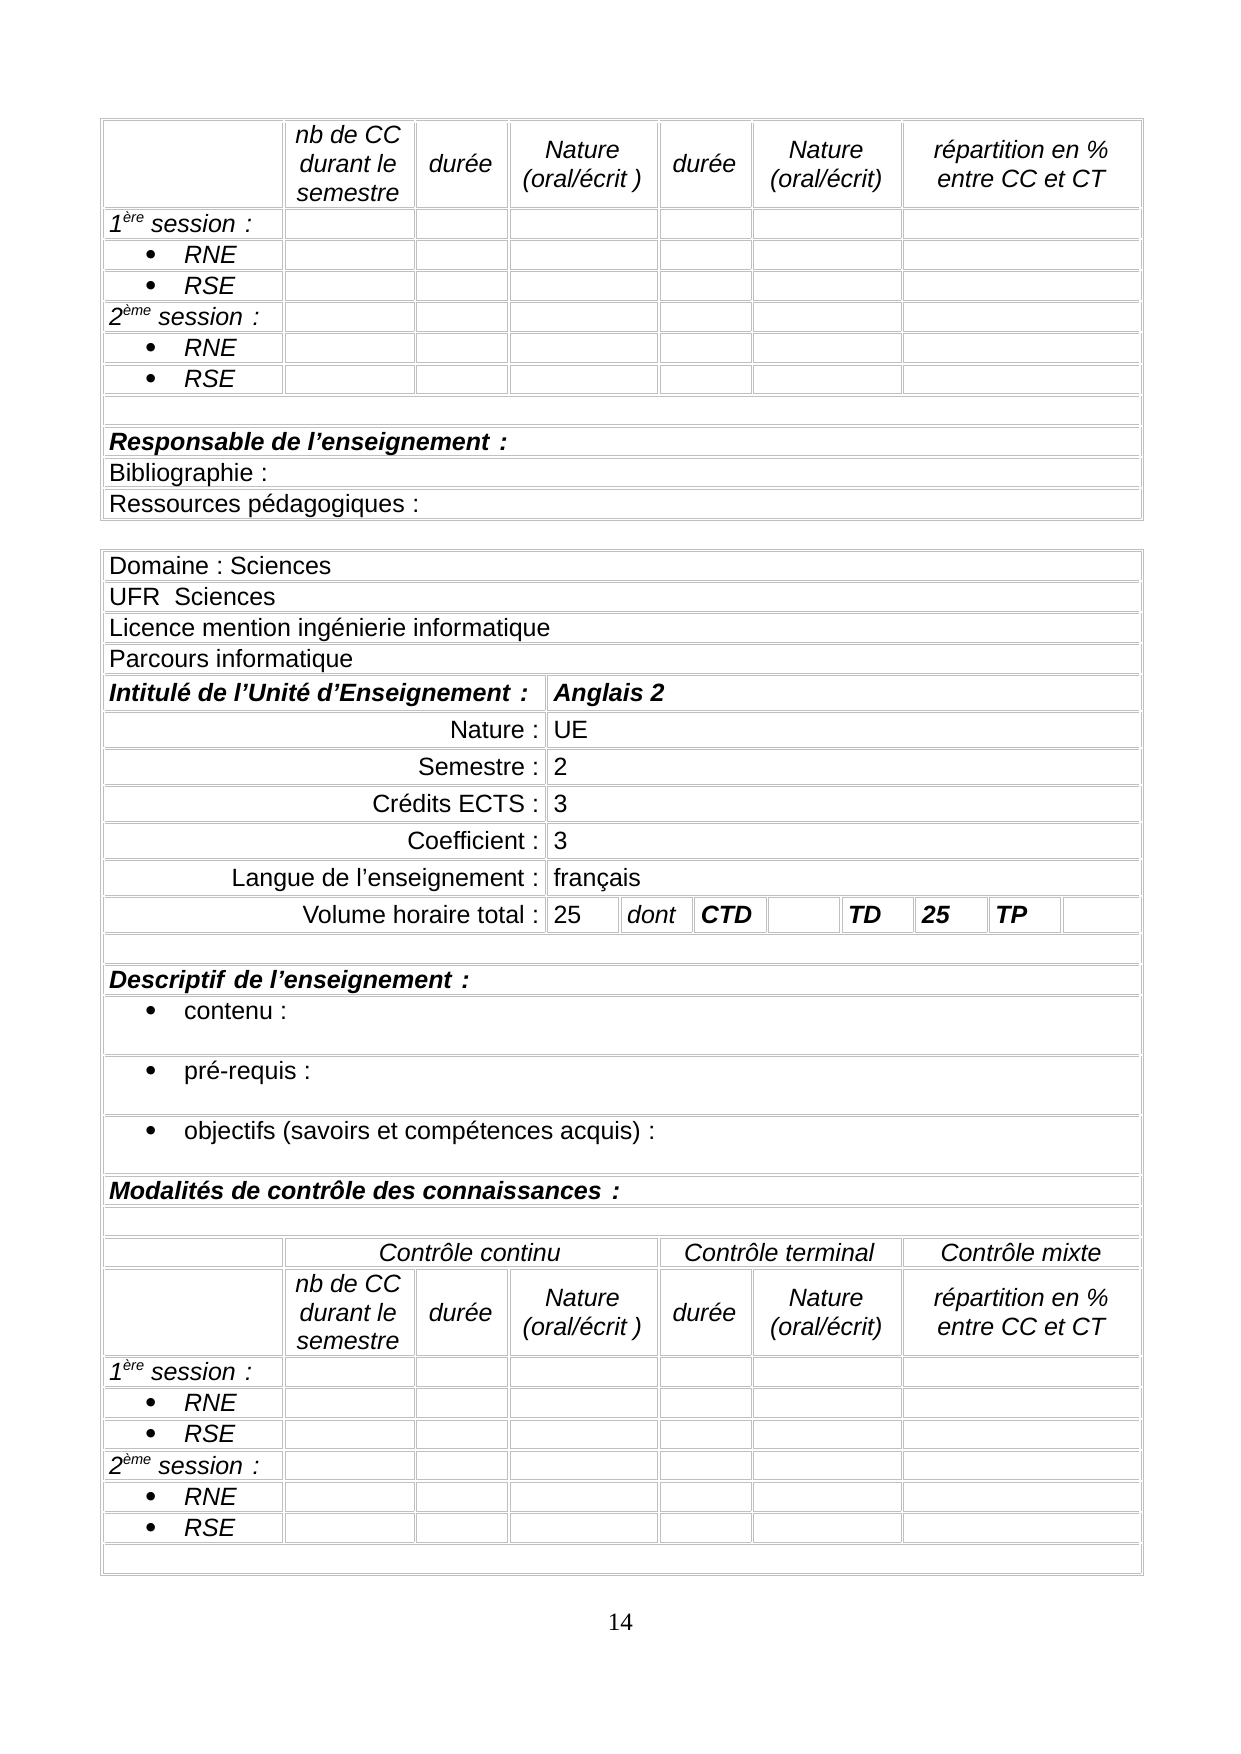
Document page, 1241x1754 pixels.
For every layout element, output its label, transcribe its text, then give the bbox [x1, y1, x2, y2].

table_cell Parcours informatique [102, 642, 1142, 673]
table_cell [102, 1204, 1142, 1235]
table_cell [102, 1235, 283, 1266]
table_cell Nature (oral/écrit) [754, 1270, 901, 1355]
table_cell [417, 1452, 507, 1479]
table_cell [417, 1358, 507, 1386]
table_cell [104, 121, 283, 207]
table_cell [754, 334, 901, 362]
table_cell [902, 1417, 1142, 1448]
table_cell [902, 1479, 1142, 1511]
table_cell Nature : [102, 710, 546, 747]
table_cell [661, 1483, 751, 1511]
table_cell [286, 1389, 414, 1417]
table_cell Crédits ECTS : [102, 784, 546, 821]
table_cell [511, 1358, 657, 1386]
table_cell [511, 1514, 657, 1542]
table_cell RSE [102, 1511, 282, 1542]
table_cell répartition en % entre CC et CT [902, 1266, 1142, 1355]
table_cell nb de CC durant le semestre [284, 119, 415, 207]
table_cell [286, 1483, 414, 1511]
table_cell [511, 272, 657, 300]
table_cell [417, 366, 507, 393]
table_cell [754, 1389, 901, 1417]
table_cell [286, 1514, 414, 1542]
table_cell [902, 1448, 1142, 1479]
table_cell Nature (oral/écrit ) [509, 121, 658, 207]
table_cell dont [622, 898, 692, 932]
table_cell 2 [548, 747, 1142, 784]
table_cell [417, 1421, 507, 1448]
table_cell répartition en % entre CC et CT [902, 119, 1142, 207]
table_cell 1ère session : [102, 207, 282, 238]
table_cell Contrôle mixte [902, 1235, 1142, 1266]
table_cell Bibliographie : [102, 455, 1142, 486]
table_cell [754, 1358, 901, 1386]
table_cell nb de CC durant le semestre [286, 1270, 414, 1355]
table_cell [754, 272, 901, 300]
table_cell [902, 362, 1142, 393]
table_cell [102, 1542, 1142, 1573]
table_cell Volume horaire total : [102, 895, 546, 932]
table_cell [417, 210, 507, 238]
table_cell UFR Sciences [102, 580, 1142, 611]
table_cell TD [843, 898, 913, 932]
table_cell [661, 1421, 751, 1448]
table_header Domaine : Sciences [104, 552, 1141, 579]
table_cell [754, 366, 901, 393]
table_cell TP [990, 898, 1060, 932]
table_cell Nature (oral/écrit) [752, 119, 902, 207]
table_cell [286, 366, 414, 393]
table_cell [286, 272, 414, 300]
table_cell [511, 1421, 657, 1448]
table_cell [286, 241, 414, 269]
table_cell [661, 1358, 751, 1386]
table_cell [754, 241, 901, 269]
table_cell [417, 272, 507, 300]
table_cell [511, 366, 657, 393]
table_cell français [546, 858, 1142, 894]
table_cell [661, 366, 751, 393]
table_cell Licence mention ingénierie informatique [102, 611, 1142, 642]
table_cell [902, 331, 1142, 362]
table_cell [417, 241, 507, 269]
table_cell [661, 210, 751, 238]
table_cell [286, 1421, 414, 1448]
table_cell [902, 300, 1142, 331]
table_cell RNE [102, 238, 283, 269]
table_cell 3 [548, 821, 1142, 858]
table_cell [754, 1514, 901, 1542]
table_cell Langue de l’enseignement : [102, 858, 546, 894]
table_cell [417, 334, 507, 362]
table_cell Modalités de contrôle des connaissances : [102, 1173, 1142, 1204]
table_cell [286, 334, 414, 362]
table_cell Ressources pédagogiques : [102, 486, 1142, 517]
table_cell [511, 210, 657, 238]
table_cell RNE [102, 1479, 283, 1511]
table_cell Anglais 2 [546, 673, 1142, 710]
table_cell 25 [548, 898, 618, 932]
table_cell UE [546, 710, 1142, 747]
table_cell Semestre : [102, 747, 546, 784]
table_cell Responsable de l’enseignement : [102, 424, 1142, 455]
table_cell 25 [916, 898, 987, 932]
table_cell 2ème session : [102, 300, 283, 331]
table_cell [661, 241, 751, 269]
table_cell [511, 334, 657, 362]
table_cell contenu : [102, 994, 1142, 1053]
table_cell durée [417, 1270, 507, 1355]
table_cell [102, 932, 1142, 963]
table_cell [511, 1483, 657, 1511]
table_cell Coefficient : [102, 821, 546, 858]
table_cell [769, 898, 839, 932]
table_cell [511, 303, 657, 331]
table_cell Nature (oral/écrit ) [511, 1270, 657, 1355]
table_cell [417, 1389, 507, 1417]
table_cell [511, 1452, 657, 1479]
table_cell [661, 303, 751, 331]
table_cell [286, 210, 414, 238]
table_cell [102, 1266, 283, 1355]
table_cell Contrôle continu [286, 1239, 657, 1266]
table_cell [904, 207, 1142, 238]
table_cell [1064, 895, 1142, 932]
table_cell [417, 1483, 507, 1511]
table_cell durée [415, 121, 508, 207]
table_cell [754, 210, 901, 238]
table_cell [102, 393, 1142, 424]
table_cell RSE [102, 1417, 283, 1448]
table_cell [661, 1514, 751, 1542]
table_cell [904, 1511, 1142, 1542]
table_cell RSE [102, 269, 283, 300]
table_cell [902, 269, 1142, 300]
table_cell [754, 1421, 901, 1448]
table_cell Descriptif de l’enseignement : [102, 963, 1142, 994]
table_cell [286, 1452, 414, 1479]
table_cell [661, 334, 751, 362]
table_cell Intitulé de l’Unité d’Enseignement : [102, 673, 546, 710]
table_cell [286, 1358, 414, 1386]
table_cell [754, 1452, 901, 1479]
table_cell [754, 1483, 901, 1511]
table_cell [902, 1355, 1142, 1386]
table_cell 3 [546, 784, 1142, 821]
table_cell durée [661, 1270, 751, 1355]
table_cell [661, 1452, 751, 1479]
table_cell Contrôle terminal [661, 1239, 901, 1266]
table_cell [754, 303, 901, 331]
table_cell [511, 1389, 657, 1417]
table_cell [417, 303, 507, 331]
table_cell pré-requis : [102, 1054, 1142, 1113]
table_cell durée [659, 119, 752, 207]
table_cell [286, 303, 414, 331]
table_cell RSE [102, 362, 283, 393]
table_cell [902, 238, 1142, 269]
table_cell [511, 241, 657, 269]
table_cell [902, 1386, 1142, 1417]
table_cell [661, 272, 751, 300]
table_cell CTD [695, 898, 766, 932]
table_cell [661, 1389, 751, 1417]
table_cell RNE [102, 331, 283, 362]
table_cell objectifs (savoirs et compétences acquis) : [102, 1114, 1142, 1173]
table_cell RNE [102, 1386, 283, 1417]
table_cell [417, 1514, 507, 1542]
table_cell 1ère session : [102, 1355, 283, 1386]
table_cell 2ème session : [102, 1448, 283, 1479]
